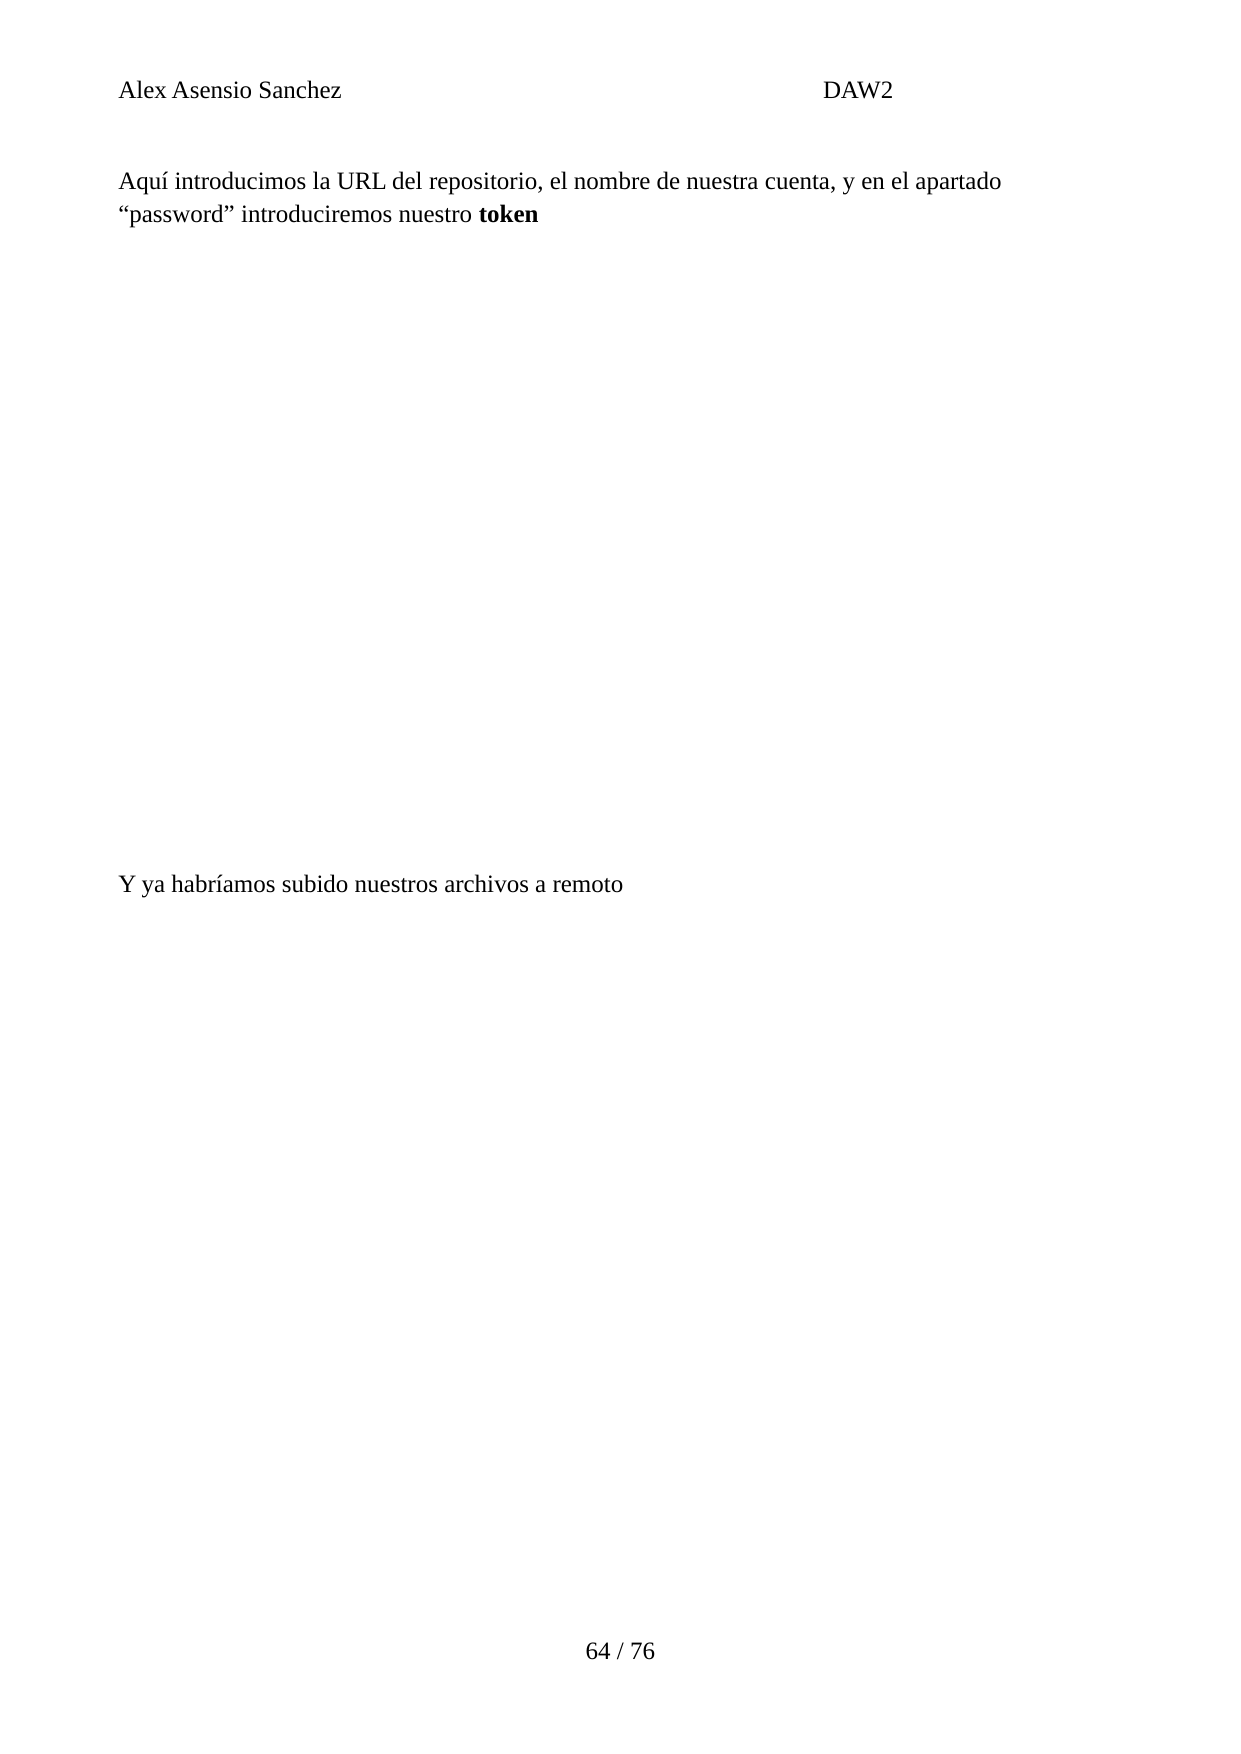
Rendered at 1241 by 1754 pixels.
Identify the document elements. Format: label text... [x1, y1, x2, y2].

text Aquí introducimos la URL del repositorio, el nombre de nuestra cuenta, y en el apartado “password” introduciremos nuestro token [118, 166, 1122, 227]
text Y ya habríamos subido nuestros archivos a remoto [118, 869, 1122, 898]
